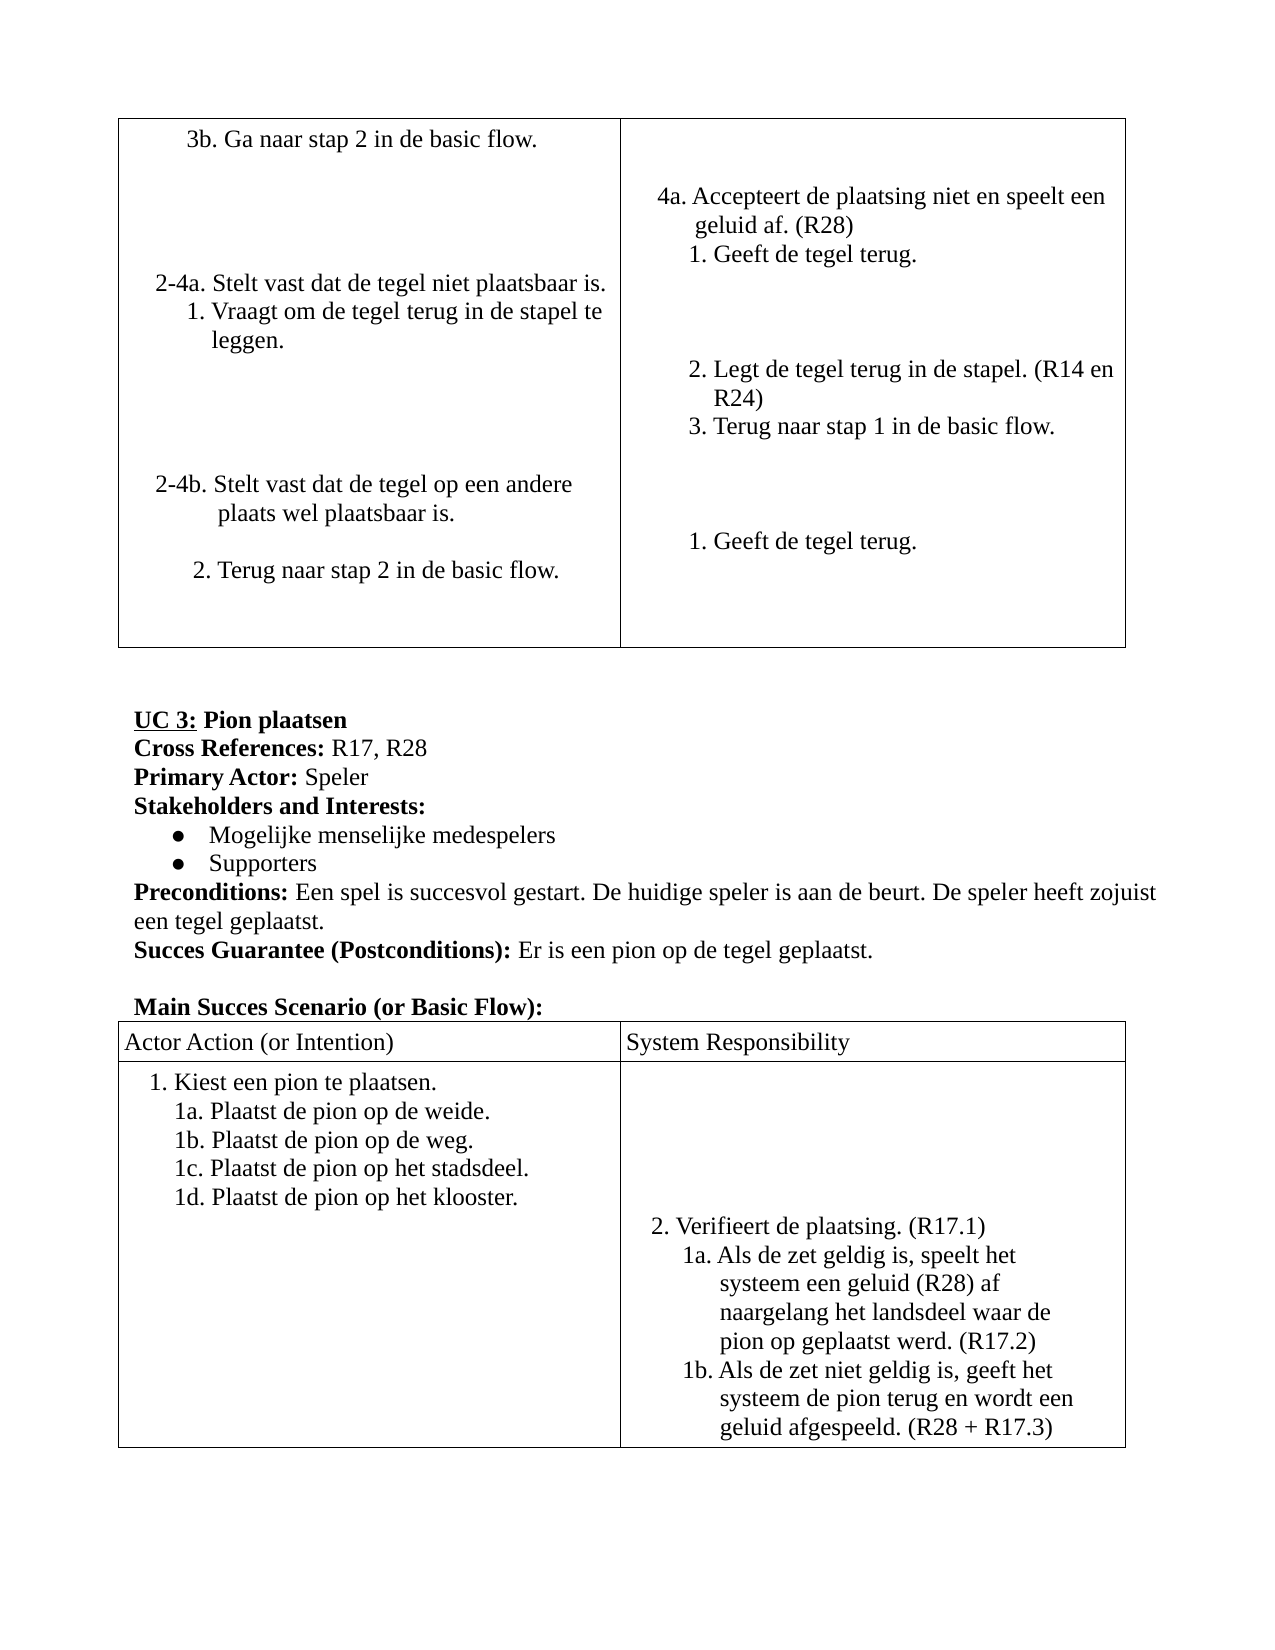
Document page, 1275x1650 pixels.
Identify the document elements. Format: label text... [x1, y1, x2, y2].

text Succes Guarantee (Postconditions): Er is een pion op de tegel geplaatst. [134, 935, 1157, 963]
text Cross References: R17, R28 [134, 733, 1157, 762]
text Preconditions: Een spel is succesvol gestart. De huidige speler is aan de beurt. De speler heeft zojuist een tegel geplaatst. [134, 877, 1157, 935]
table_cell 4a. Accepteert de plaatsing niet en speelt een geluid af. (R28) 1. Geeft de tegel terug. 2. Legt de tegel terug in de stapel. (R14 en R24) 3. Terug naar stap 1 in de basic flow. 1. Geeft de tegel terug. [621, 119, 1125, 647]
table_header System Responsibility [621, 1022, 1125, 1061]
table_cell 2. Verifieert de plaatsing. (R17.1) 1a. Als de zet geldig is, speelt het systeem een geluid (R28) af naargelang het landsdeel waar de pion op geplaatst werd. (R17.2) 1b. Als de zet niet geldig is, geeft het systeem de pion terug en wordt een geluid afgespeeld. (R28 + R17.3) [621, 1062, 1125, 1447]
text Main Succes Scenario (or Basic Flow): [134, 992, 1157, 1021]
list Mogelijke menselijke medespelers [171, 820, 1157, 848]
table_header Actor Action (or Intention) [119, 1022, 620, 1061]
text UC 3: Pion plaatsen [134, 705, 1157, 733]
text Primary Actor: Speler [134, 762, 1157, 791]
table_cell 1. Kiest een pion te plaatsen. 1a. Plaatst de pion op de weide. 1b. Plaatst de pion op de weg. 1c. Plaatst de pion op het stadsdeel. 1d. Plaatst de pion op het klooster. [119, 1062, 620, 1447]
table_cell 3b. Ga naar stap 2 in de basic flow. 2-4a. Stelt vast dat de tegel niet plaatsbaar is. 1. Vraagt om de tegel terug in de stapel te leggen. 2-4b. Stelt vast dat de tegel op een andere plaats wel plaatsbaar is. 2. Terug naar stap 2 in de basic flow. [119, 119, 620, 647]
text Stakeholders and Interests: [134, 791, 1157, 820]
list Supporters [171, 848, 1157, 877]
